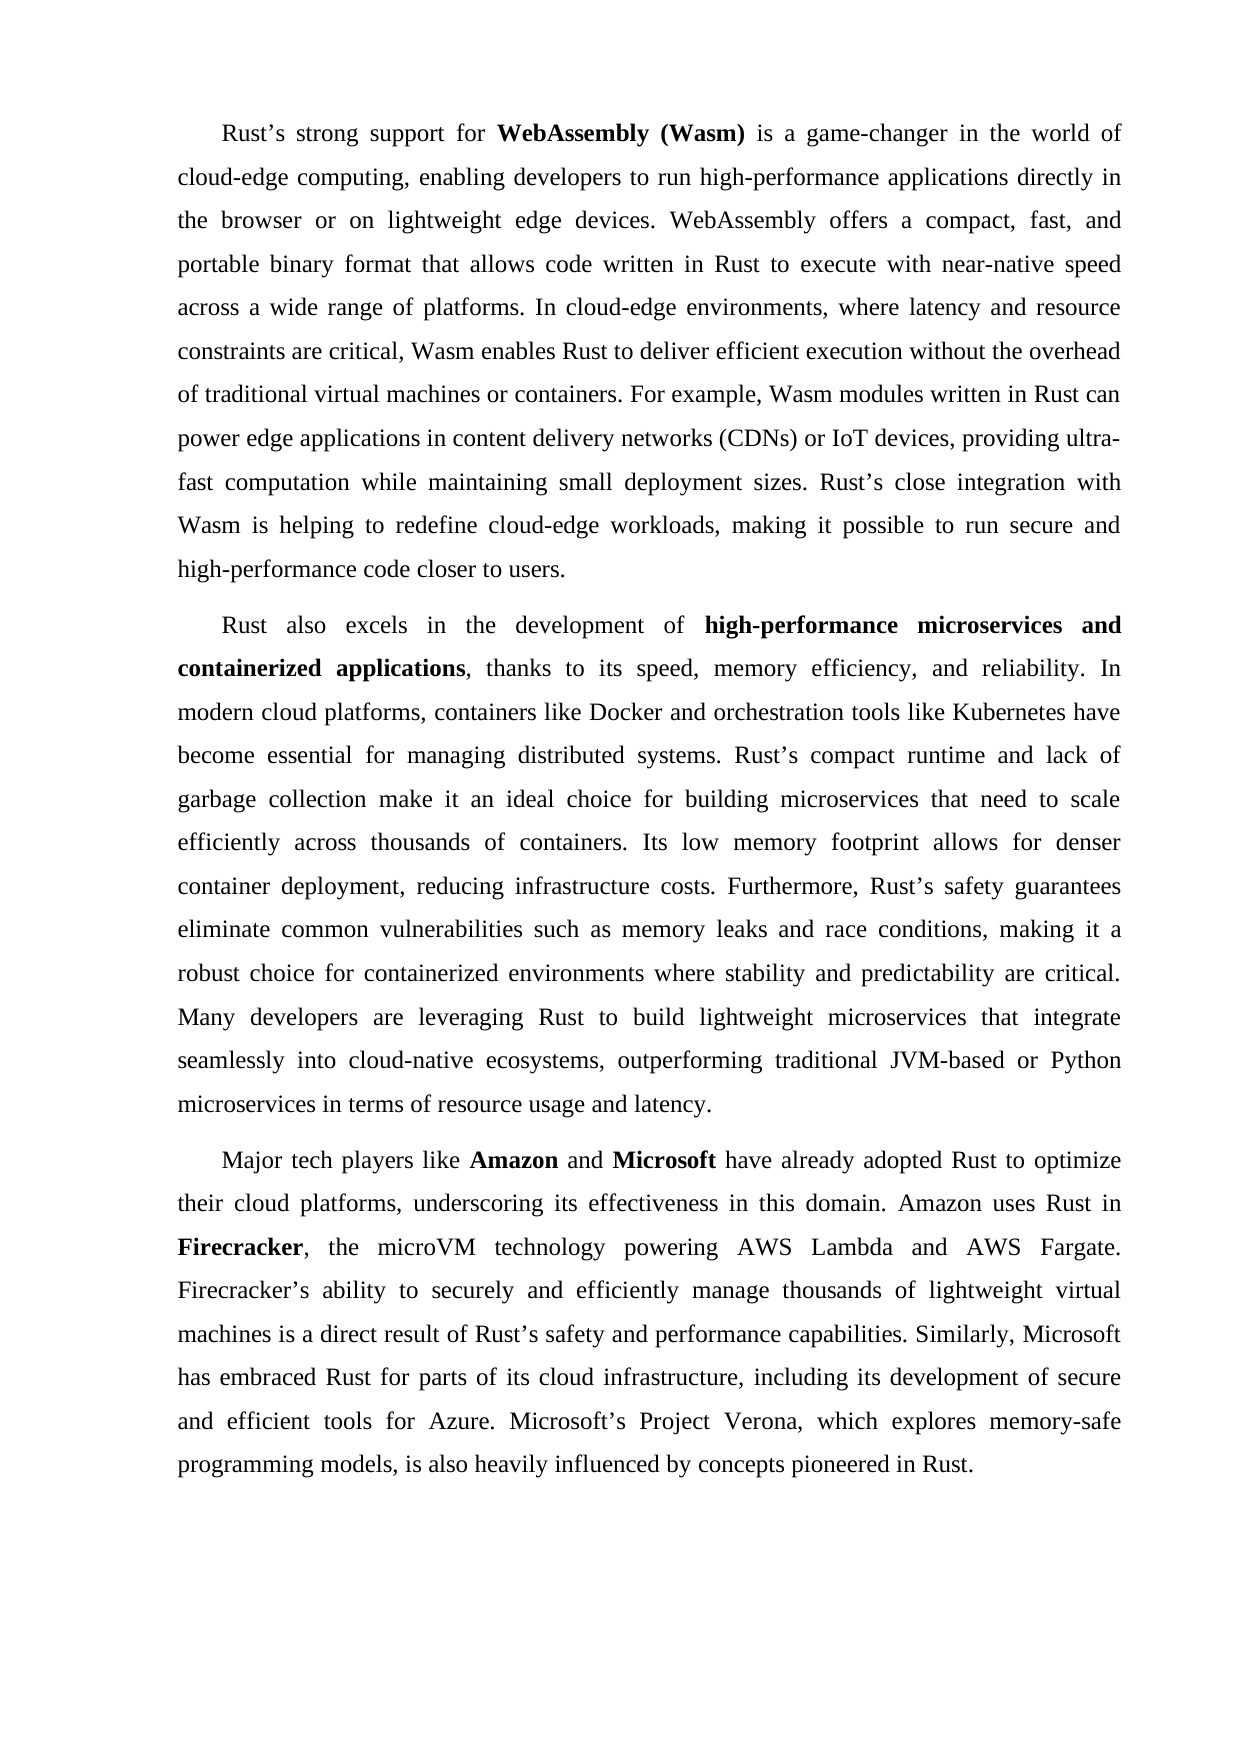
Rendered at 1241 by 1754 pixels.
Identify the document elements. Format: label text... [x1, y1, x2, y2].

text Major tech players like Amazon and Microsoft have already adopted Rust to optimize their cloud platforms, underscoring its effectiveness in this domain. Amazon uses Rust in Firecracker, the microVM technology powering AWS Lambda and AWS Fargate. Firecracker’s ability to securely and efficiently manage thousands of lightweight virtual machines is a direct result of Rust’s safety and performance capabilities. Similarly, Microsoft has embraced Rust for parts of its cloud infrastructure, including its development of secure and efficient tools for Azure. Microsoft’s Project Verona, which explores memory-safe programming models, is also heavily influenced by concepts pioneered in Rust. [177, 1144, 1122, 1478]
text Rust’s strong support for WebAssembly (Wasm) is a game-changer in the world of cloud-edge computing, enabling developers to run high-performance applications directly in the browser or on lightweight edge devices. WebAssembly offers a compact, fast, and portable binary format that allows code written in Rust to execute with near-native speed across a wide range of platforms. In cloud-edge environments, where latency and resource constraints are critical, Wasm enables Rust to deliver efficient execution without the overhead of traditional virtual machines or containers. For example, Wasm modules written in Rust can power edge applications in content delivery networks (CDNs) or IoT devices, providing ultra-fast computation while maintaining small deployment sizes. Rust’s close integration with Wasm is helping to redefine cloud-edge workloads, making it possible to run secure and high-performance code closer to users. [177, 118, 1122, 583]
text Rust also excels in the development of high-performance microservices and containerized applications, thanks to its speed, memory efficiency, and reliability. In modern cloud platforms, containers like Docker and orchestration tools like Kubernetes have become essential for managing distributed systems. Rust’s compact runtime and lack of garbage collection make it an ideal choice for building microservices that need to scale efficiently across thousands of containers. Its low memory footprint allows for denser container deployment, reducing infrastructure costs. Furthermore, Rust’s safety guarantees eliminate common vulnerabilities such as memory leaks and race conditions, making it a robust choice for containerized environments where stability and predictability are critical. Many developers are leveraging Rust to build lightweight microservices that integrate seamlessly into cloud-native ecosystems, outperforming traditional JVM-based or Python microservices in terms of resource usage and latency. [177, 609, 1122, 1118]
